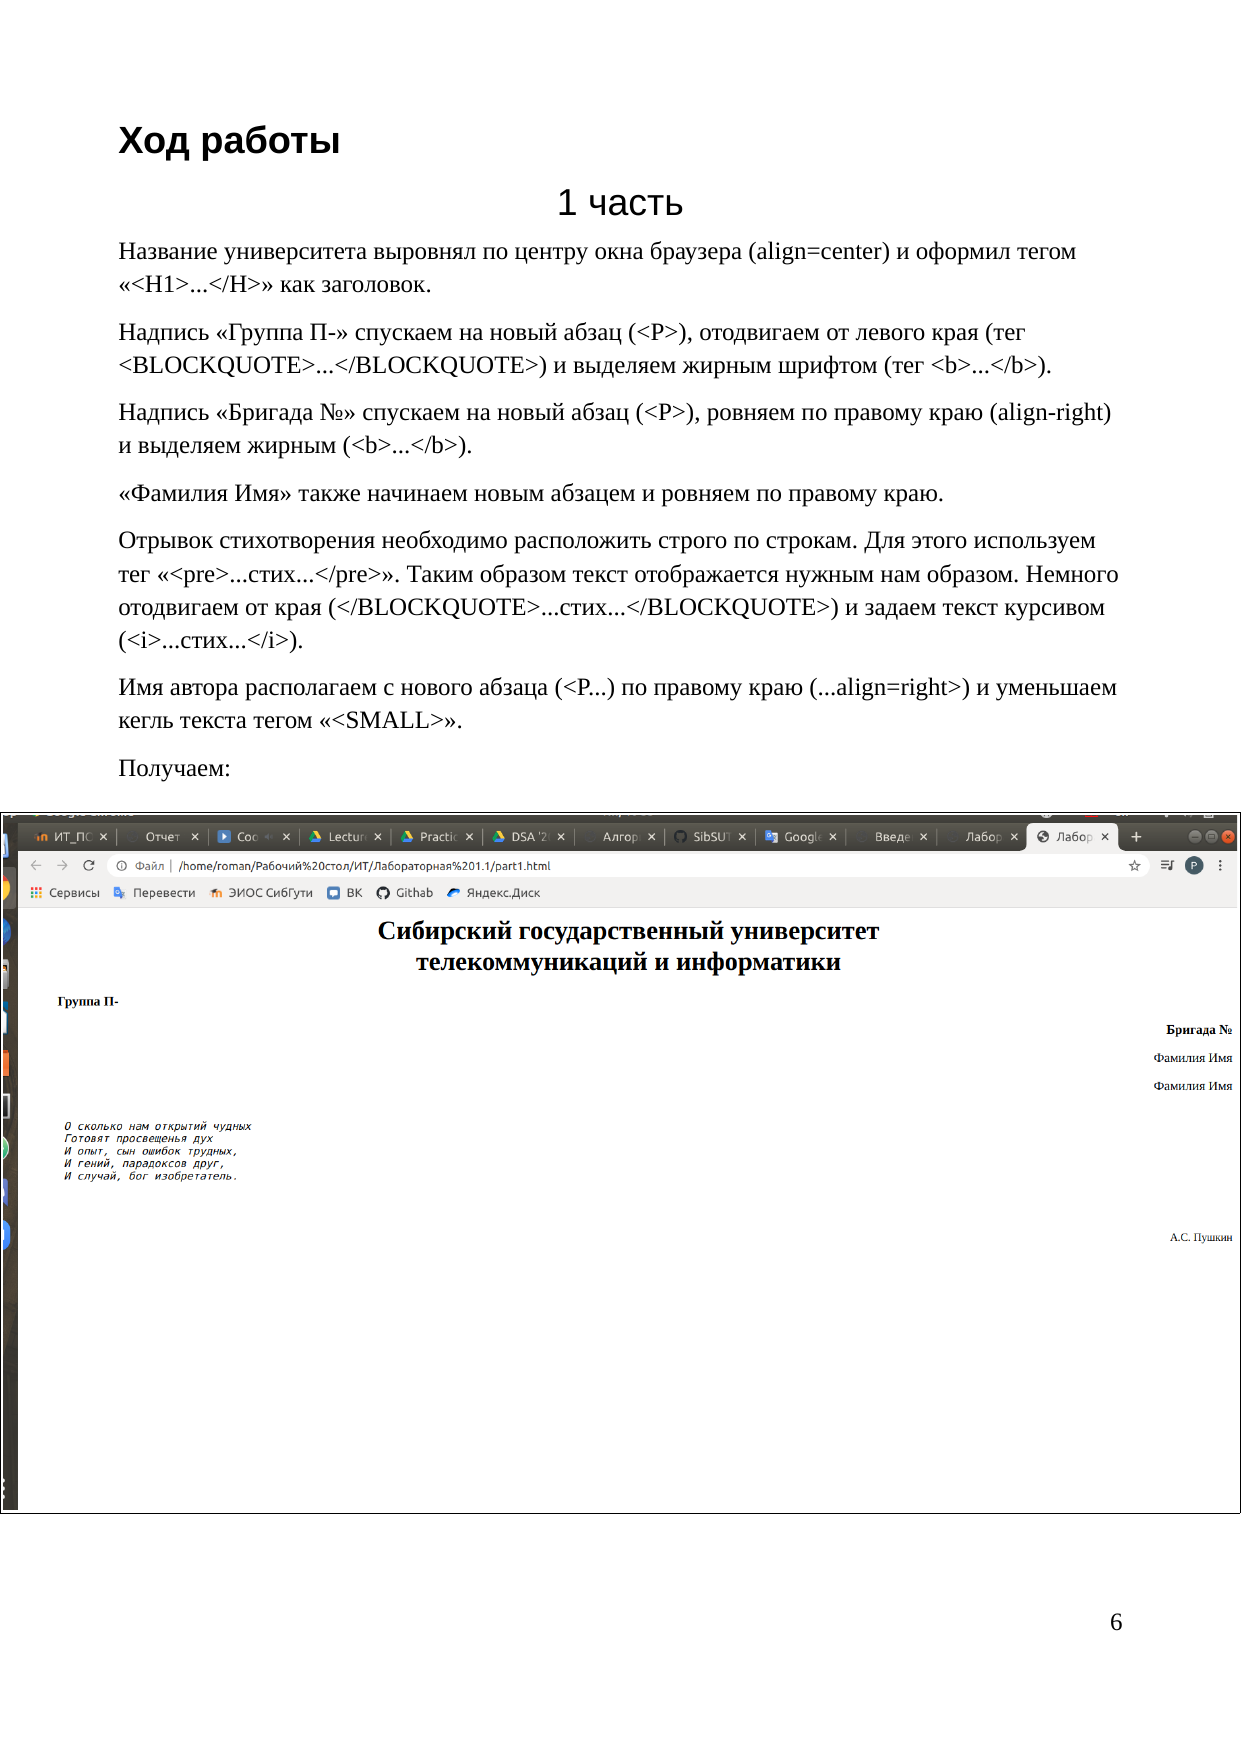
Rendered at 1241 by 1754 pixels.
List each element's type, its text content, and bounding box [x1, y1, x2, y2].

subtitle Ход работы [118, 118, 1122, 162]
text Надпись «Группа П-» спускаем на новый абзац (<P>), отодвигаем от левого края (тег <BLOCKQUOTE>...</BLOCKQUOTE>) и выделяем жирным шрифтом (тег <b>...</b>). [118, 317, 1122, 378]
text Имя автора располагаем с нового абзаца (<P...) по правому краю (...align=right>) и уменьшаем кегль текста тегом «<SMALL>». [118, 672, 1122, 734]
text Отрывок стихотворения необходимо расположить строго по строкам. Для этого используем тег «<pre>...стих...</pre>». Таким образом текст отображается нужным нам образом. Немного отодвигаем от края (</BLOCKQUOTE>...стих...</BLOCKQUOTE>) и задаем текст курсивом (<i>...стих...</i>). [118, 526, 1122, 653]
picture [3, 815, 1238, 1510]
text «Фамилия Имя» также начинаем новым абзацем и ровняем по правому краю. [118, 478, 1122, 507]
subtitle 1 часть [118, 181, 1122, 224]
text Получаем: [118, 753, 1122, 782]
text Надпись «Бригада №» спускаем на новый абзац (<P>), ровняем по правому краю (align-right) и выделяем жирным (<b>...</b>). [118, 397, 1122, 459]
text Название университета выровнял по центру окна браузера (align=center) и оформил тегом «<H1>...</H>» как заголовок. [118, 236, 1122, 298]
